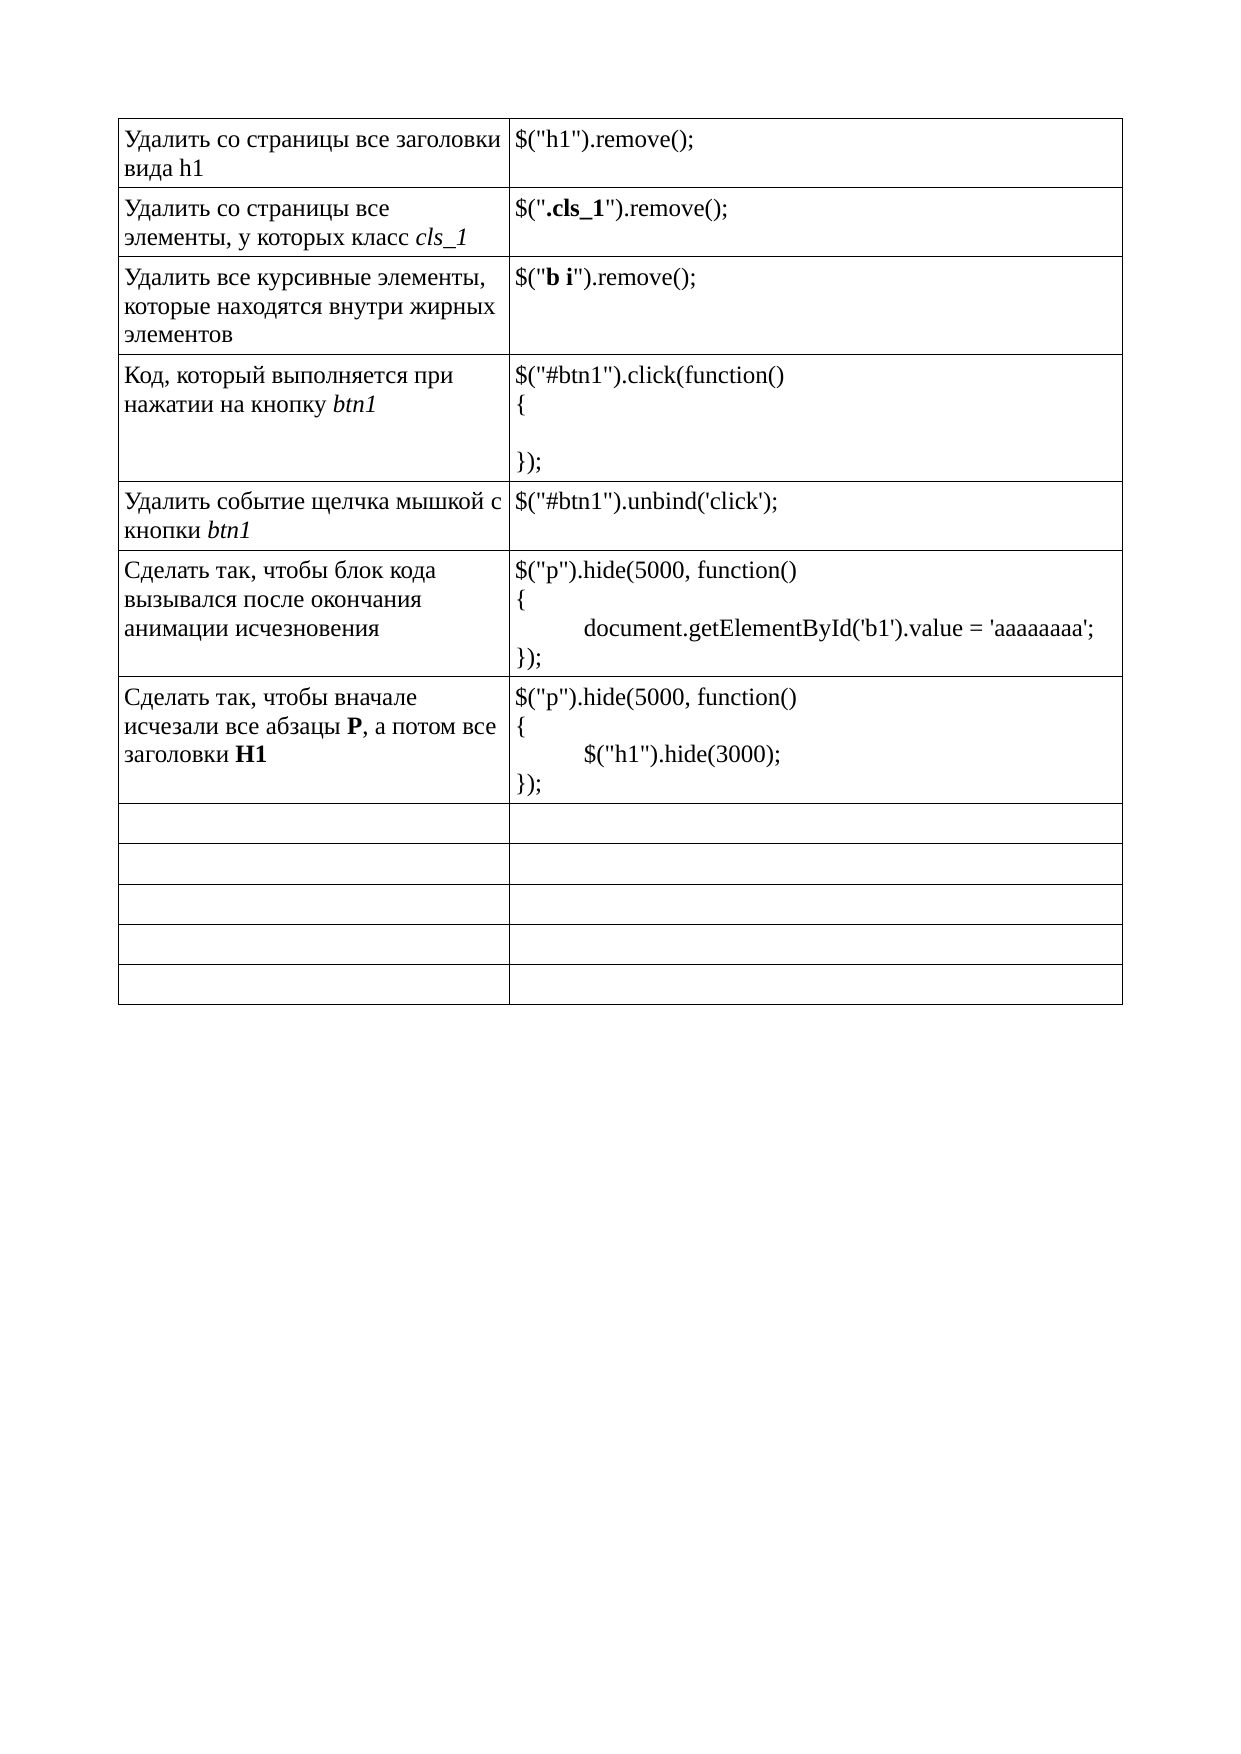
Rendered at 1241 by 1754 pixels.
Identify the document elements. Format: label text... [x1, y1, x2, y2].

table_cell Удалить со страницы все заголовки вида h1 [119, 119, 509, 187]
table_cell $("h1").remove(); [510, 119, 1122, 187]
table_cell Код, который выполняется при нажатии на кнопку btn1 [119, 355, 509, 481]
table_cell $(".cls_1").remove(); [510, 188, 1122, 256]
table_cell Сделать так, чтобы вначале исчезали все абзацы P, а потом все заголовки H1 [119, 677, 509, 803]
table_cell [510, 885, 1122, 924]
table_cell [119, 885, 509, 924]
table_cell Сделать так, чтобы блок кода вызывался после окончания анимации исчезновения [119, 551, 509, 676]
table_cell Удалить все курсивные элементы, которые находятся внутри жирных элементов [119, 257, 509, 354]
table_cell [510, 804, 1122, 843]
table_cell [119, 804, 509, 843]
table_cell [119, 925, 509, 964]
table_cell [510, 965, 1122, 1004]
table_cell $("p").hide(5000, function() { document.getElementById('b1').value = 'aaaaaaaa'; }); [510, 551, 1122, 676]
table_cell [510, 925, 1122, 964]
table_cell Удалить со страницы все элементы, у которых класс cls_1 [119, 188, 509, 256]
table_cell [510, 844, 1122, 883]
table_cell Удалить событие щелчка мышкой с кнопки btn1 [119, 482, 509, 550]
table_cell $("b i").remove(); [510, 257, 1122, 354]
table_cell $("#btn1").click(function() { }); [510, 355, 1122, 481]
table_cell [119, 965, 509, 1004]
table_cell $("p").hide(5000, function() { $("h1").hide(3000); }); [510, 677, 1122, 803]
table_cell [119, 844, 509, 883]
table_cell $("#btn1").unbind('click'); [510, 482, 1122, 550]
